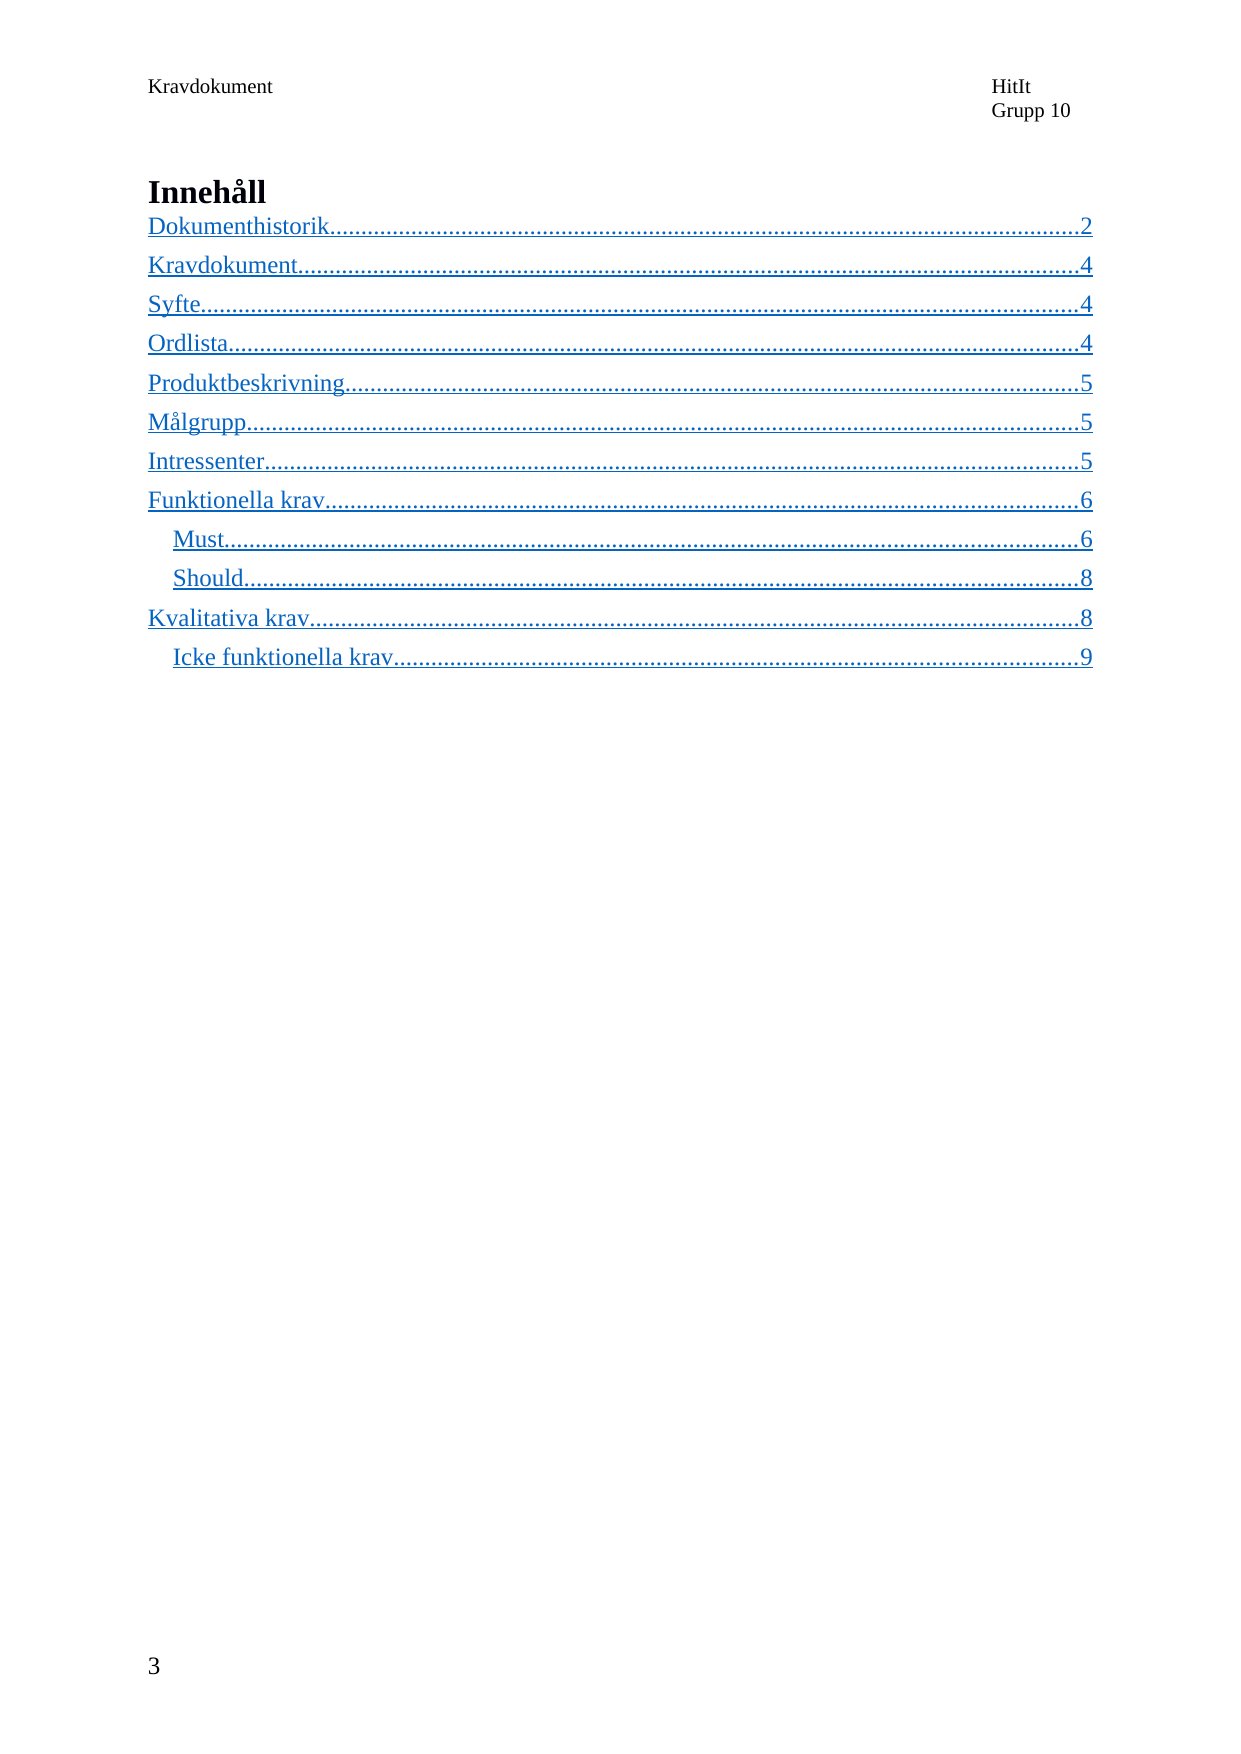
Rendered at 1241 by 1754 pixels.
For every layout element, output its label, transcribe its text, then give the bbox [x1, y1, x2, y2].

subtitle Innehåll [148, 173, 1093, 211]
text Målgrupp 5 [148, 407, 1093, 432]
text Produktbeskrivning 5 [148, 368, 1093, 393]
text Kvalitativa krav 8 [148, 603, 1093, 628]
text Syfte 4 [148, 289, 1093, 314]
text Funktionella krav 6 [148, 485, 1093, 510]
text Kravdokument 4 [148, 250, 1093, 275]
text Ordlista 4 [148, 328, 1093, 353]
text Icke funktionella krav 9 [173, 642, 1093, 667]
text Should 8 [173, 563, 1093, 588]
text Intressenter 5 [148, 446, 1093, 471]
text Must 6 [173, 524, 1093, 549]
text Dokumenthistorik 2 [148, 211, 1093, 236]
